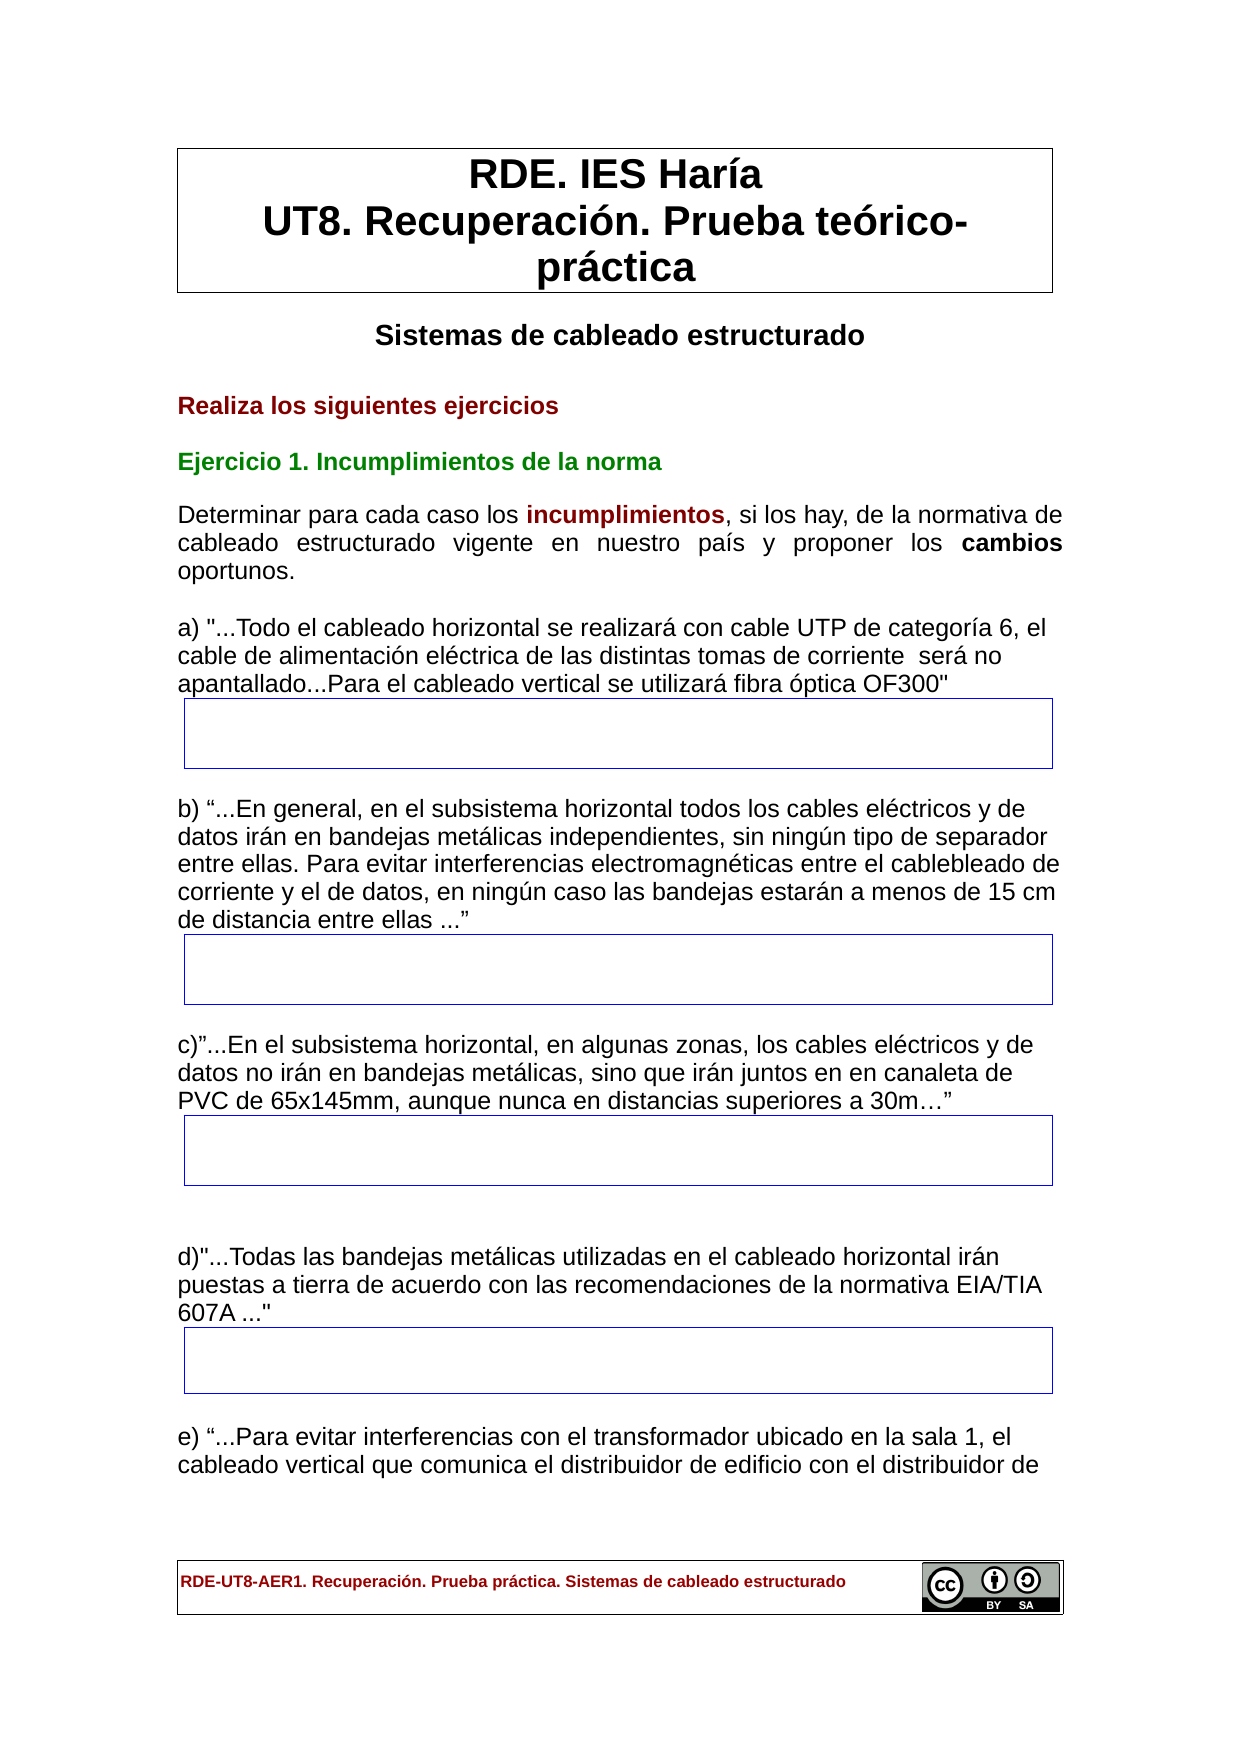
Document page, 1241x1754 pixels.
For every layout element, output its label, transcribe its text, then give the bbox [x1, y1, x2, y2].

table_header [185, 935, 1052, 1004]
text RDE. IES Haría [178, 149, 1052, 194]
text a) "...Todo el cableado horizontal se realizará con cable UTP de categoría 6, el cable de alimentación eléctrica de las distintas tomas de corriente será no apantallado...Para el cableado vertical se utilizará fibra óptica OF300" [177, 614, 1063, 697]
text b) “...En general, en el subsistema horizontal todos los cables eléctricos y de datos irán en bandejas metálicas independientes, sin ningún tipo de separador entre ellas. Para evitar interferencias electromagnéticas entre el cablebleado de corriente y el de datos, en ningún caso las bandejas estarán a menos de 15 cm de distancia entre ellas ...” [177, 794, 1063, 934]
text c)”...En el subsistema horizontal, en algunas zonas, los cables eléctricos y de datos no irán en bandejas metálicas, sino que irán juntos en en canaleta de PVC de 65x145mm, aunque nunca en distancias superiores a 30m…” [177, 1031, 1063, 1114]
text Ejercicio 1. Incumplimientos de la norma [177, 447, 1063, 475]
picture [922, 1562, 1060, 1612]
text Realiza los siguientes ejercicios [177, 392, 1063, 419]
text Determinar para cada caso los incumplimientos, si los hay, de la normativa de cableado estructurado vigente en nuestro país y proponer los cambios oportunos. [177, 501, 1063, 584]
table_header [185, 699, 1052, 768]
text UT8. Recuperación. Prueba teórico-práctica [178, 194, 1052, 292]
table_header [185, 1116, 1052, 1185]
table_header [185, 1328, 1052, 1393]
text e) “...Para evitar interferencias con el transformador ubicado en la sala 1, el cableado vertical que comunica el distribuidor de edificio con el distribuidor de [177, 1423, 1063, 1479]
subtitle Sistemas de cableado estructurado [177, 318, 1063, 351]
text d)"...Todas las bandejas metálicas utilizadas en el cableado horizontal irán puestas a tierra de acuerdo con las recomendaciones de la normativa EIA/TIA 607A ..." [177, 1243, 1063, 1327]
